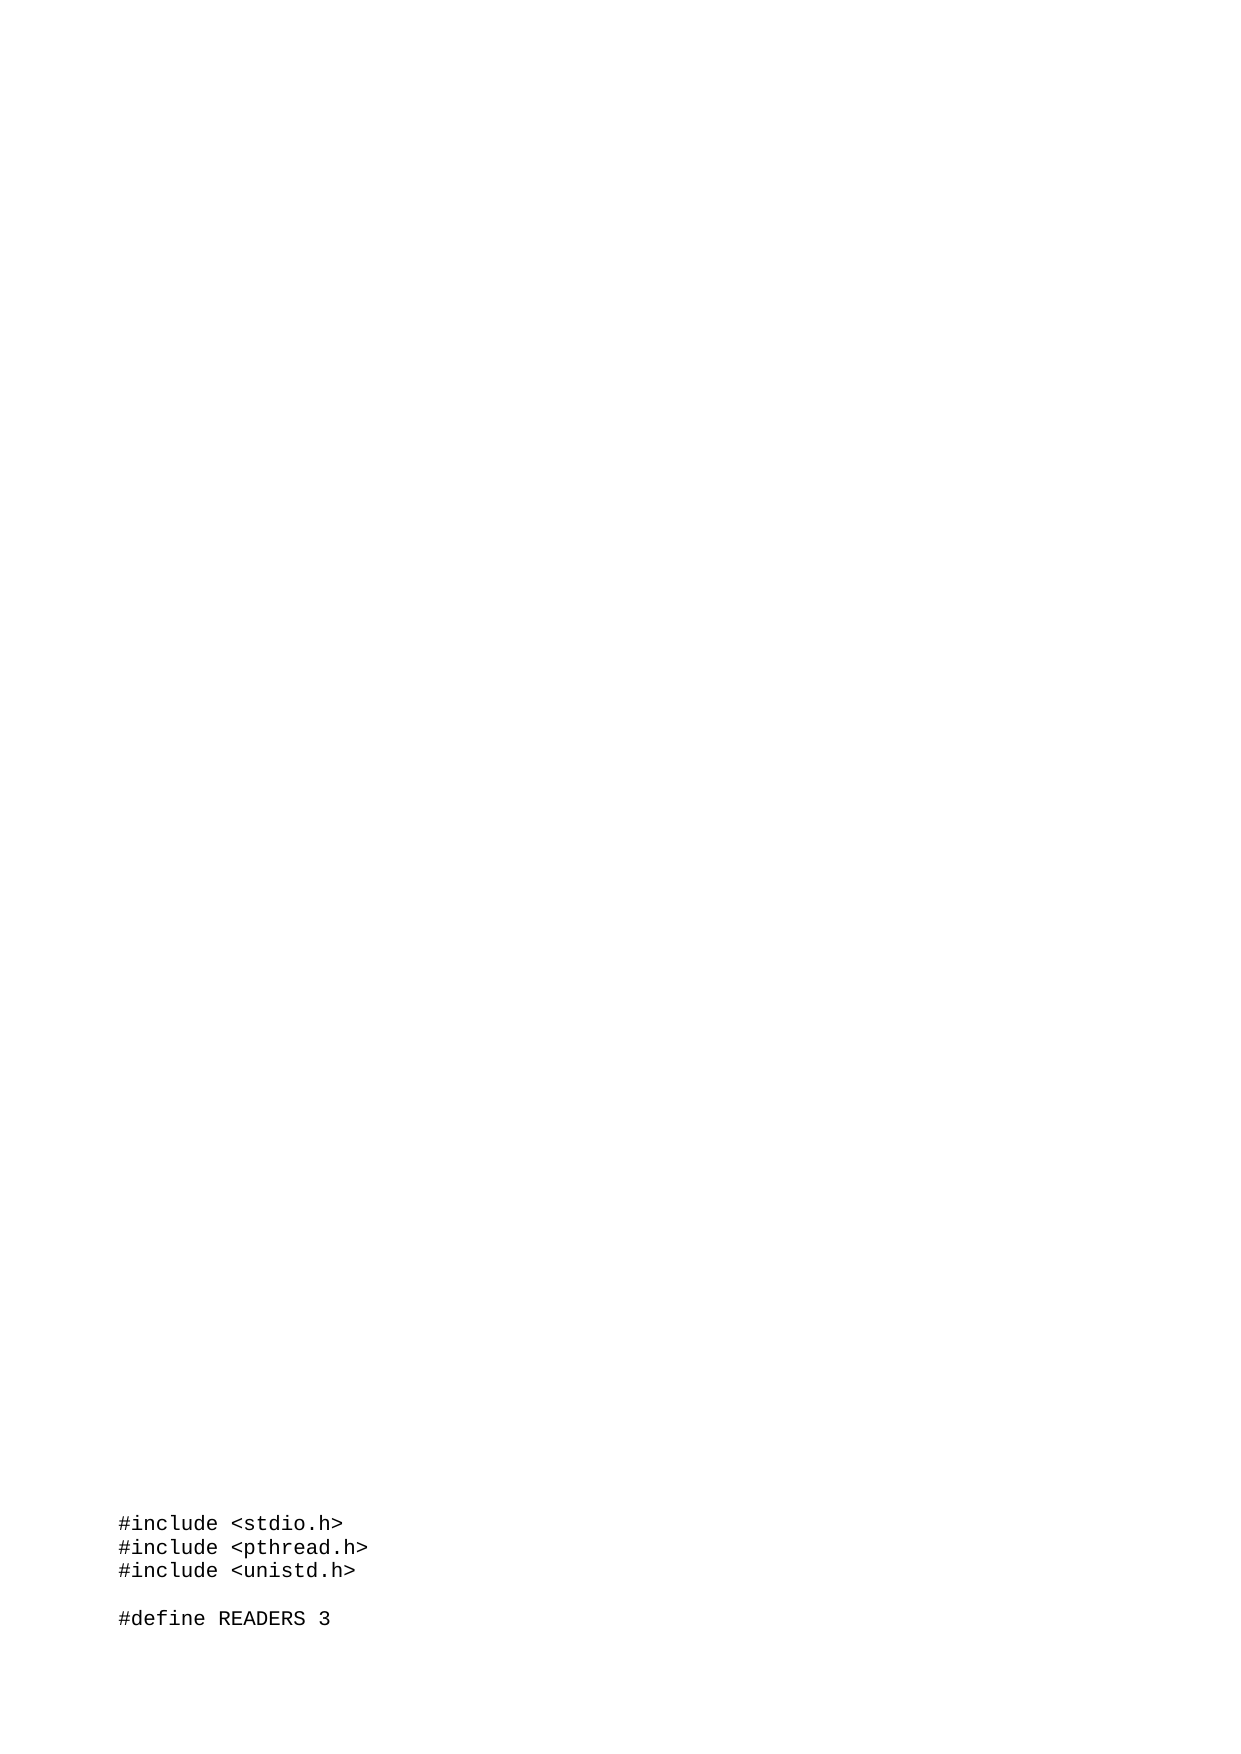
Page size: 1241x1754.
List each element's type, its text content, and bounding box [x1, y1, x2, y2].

text #include <pthread.h> [118, 1537, 1122, 1561]
text #include <unistd.h> [118, 1561, 1122, 1584]
text #define READERS 3 [118, 1608, 1122, 1631]
text #include <stdio.h> [118, 1513, 1122, 1537]
